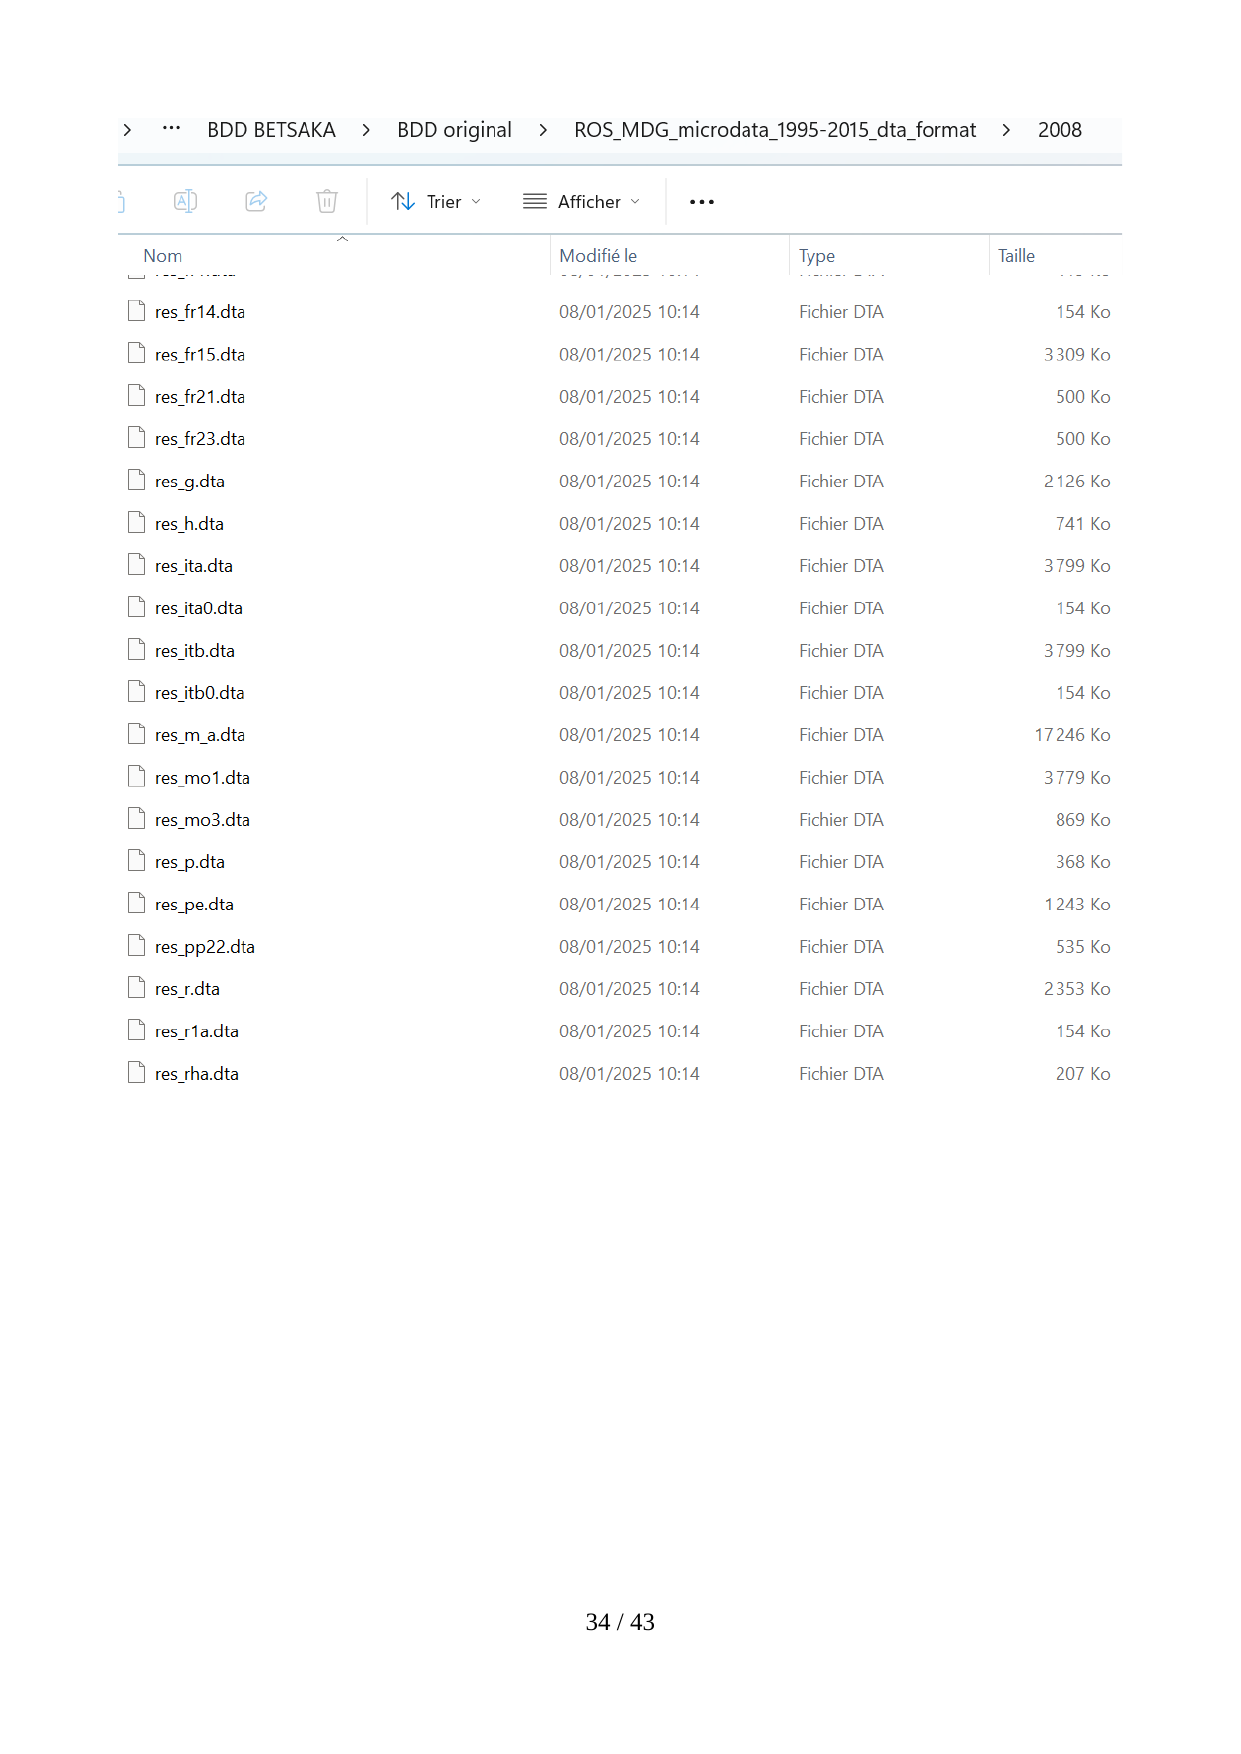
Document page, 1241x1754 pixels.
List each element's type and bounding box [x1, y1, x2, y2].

picture [118, 118, 1123, 1090]
